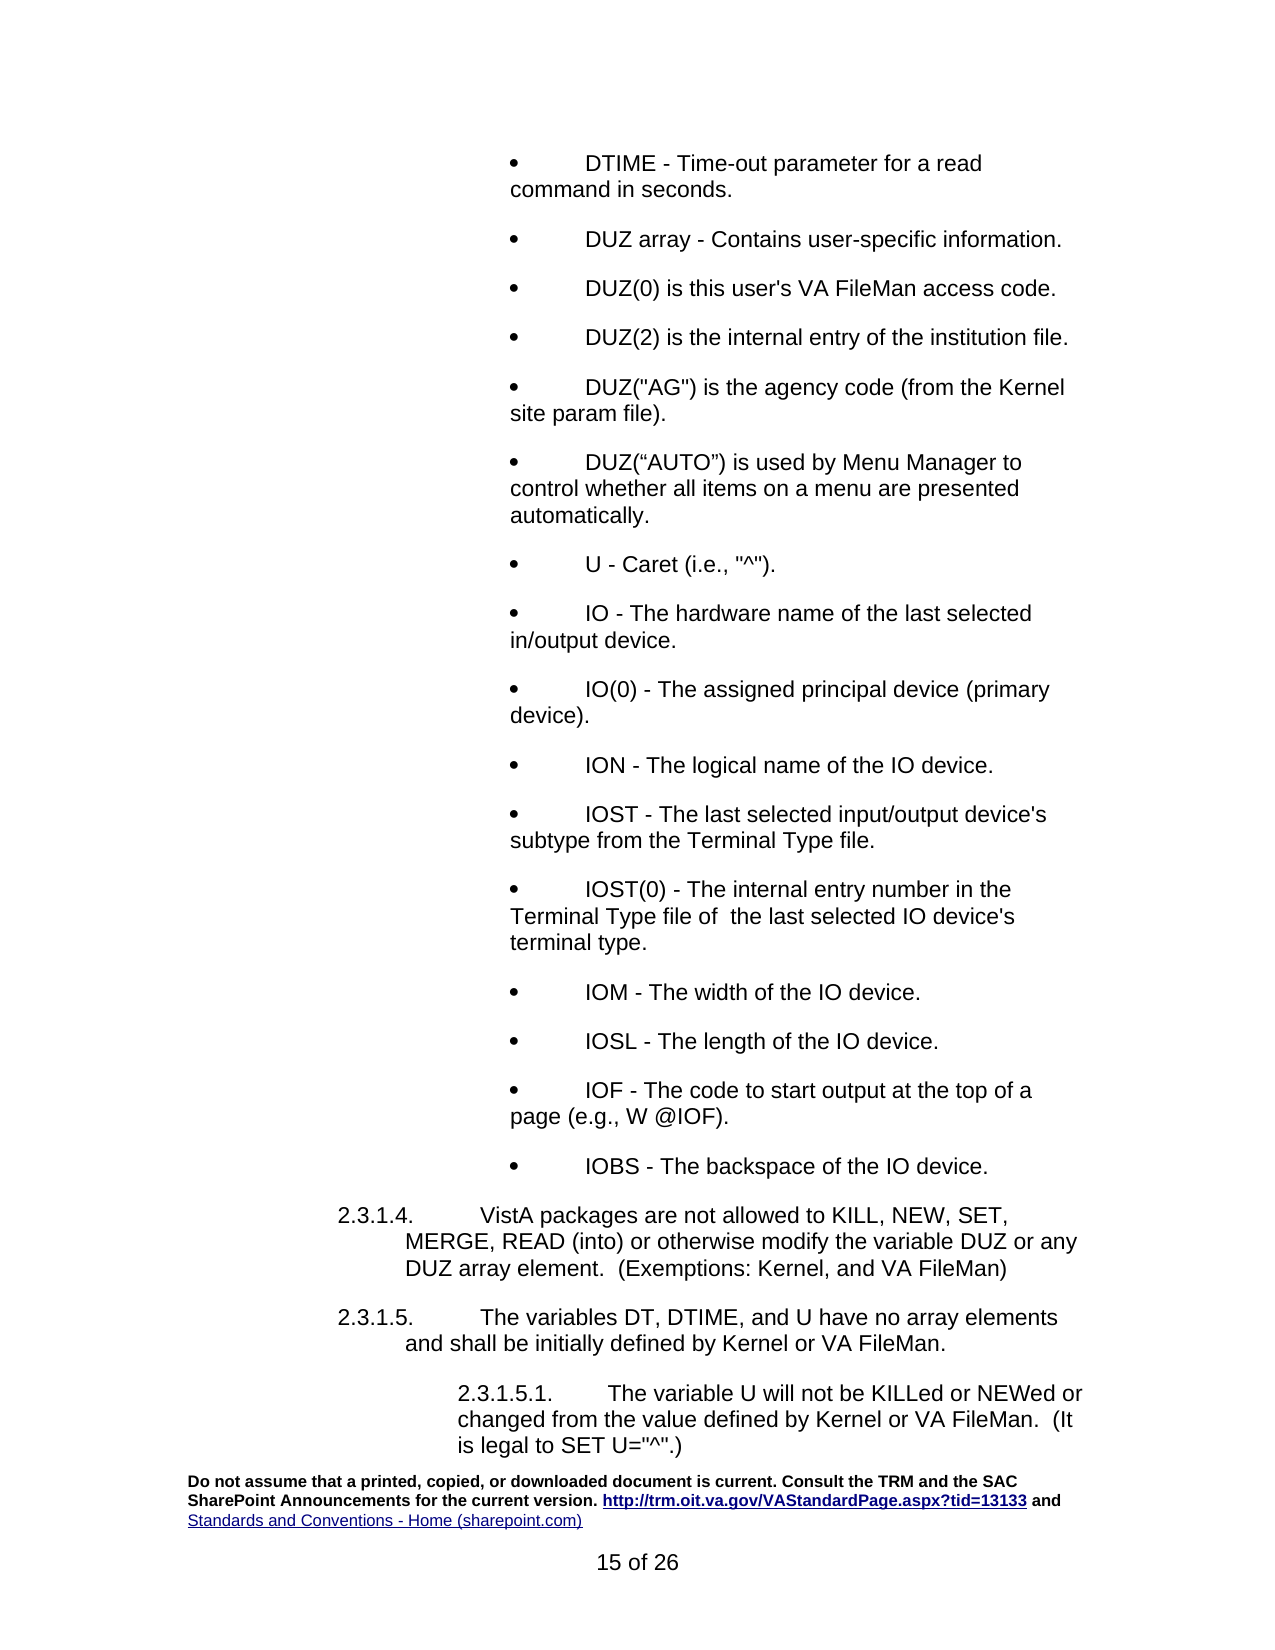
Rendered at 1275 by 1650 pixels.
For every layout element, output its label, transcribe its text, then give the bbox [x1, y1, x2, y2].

list The variables DT, DTIME, and U have no array elements and shall be initially defined by Kernel or VA FileMan. [337, 1304, 1087, 1357]
list IOM - The width of the IO device. [510, 978, 1087, 1005]
list DUZ(“AUTO”) is used by Menu Manager to control whether all items on a menu are presented automatically. [510, 449, 1087, 528]
list The variable U will not be KILLed or NEWed or changed from the value defined by Kernel or VA FileMan. (It is legal to SET U="^".) [457, 1379, 1087, 1458]
list VistA packages are not allowed to KILL, NEW, SET, MERGE, READ (into) or otherwise modify the variable DUZ or any DUZ array element. (Exemptions: Kernel, and VA FileMan) [337, 1202, 1087, 1281]
list IO(0) - The assigned principal device (primary device). [510, 676, 1087, 729]
list DUZ(0) is this user's VA FileMan access code. [510, 275, 1087, 301]
list IOBS - The backspace of the IO device. [510, 1153, 1087, 1179]
list ION - The logical name of the IO device. [510, 752, 1087, 778]
list DUZ(2) is the internal entry of the institution file. [510, 324, 1087, 351]
list DUZ array - Contains user-specific information. [510, 226, 1087, 252]
list IO - The hardware name of the last selected in/output device. [510, 600, 1087, 653]
list IOST(0) - The internal entry number in the Terminal Type file of the last selected IO device's terminal type. [510, 876, 1087, 956]
list U - Caret (i.e., "^"). [510, 551, 1087, 577]
list IOF - The code to start output at the top of a page (e.g., W @IOF). [510, 1077, 1087, 1130]
list IOSL - The length of the IO device. [510, 1028, 1087, 1054]
list DUZ("AG") is the agency code (from the Kernel site param file). [510, 373, 1087, 426]
list DTIME - Time-out parameter for a read command in seconds. [510, 150, 1087, 203]
list IOST - The last selected input/output device's subtype from the Terminal Type file. [510, 801, 1087, 853]
